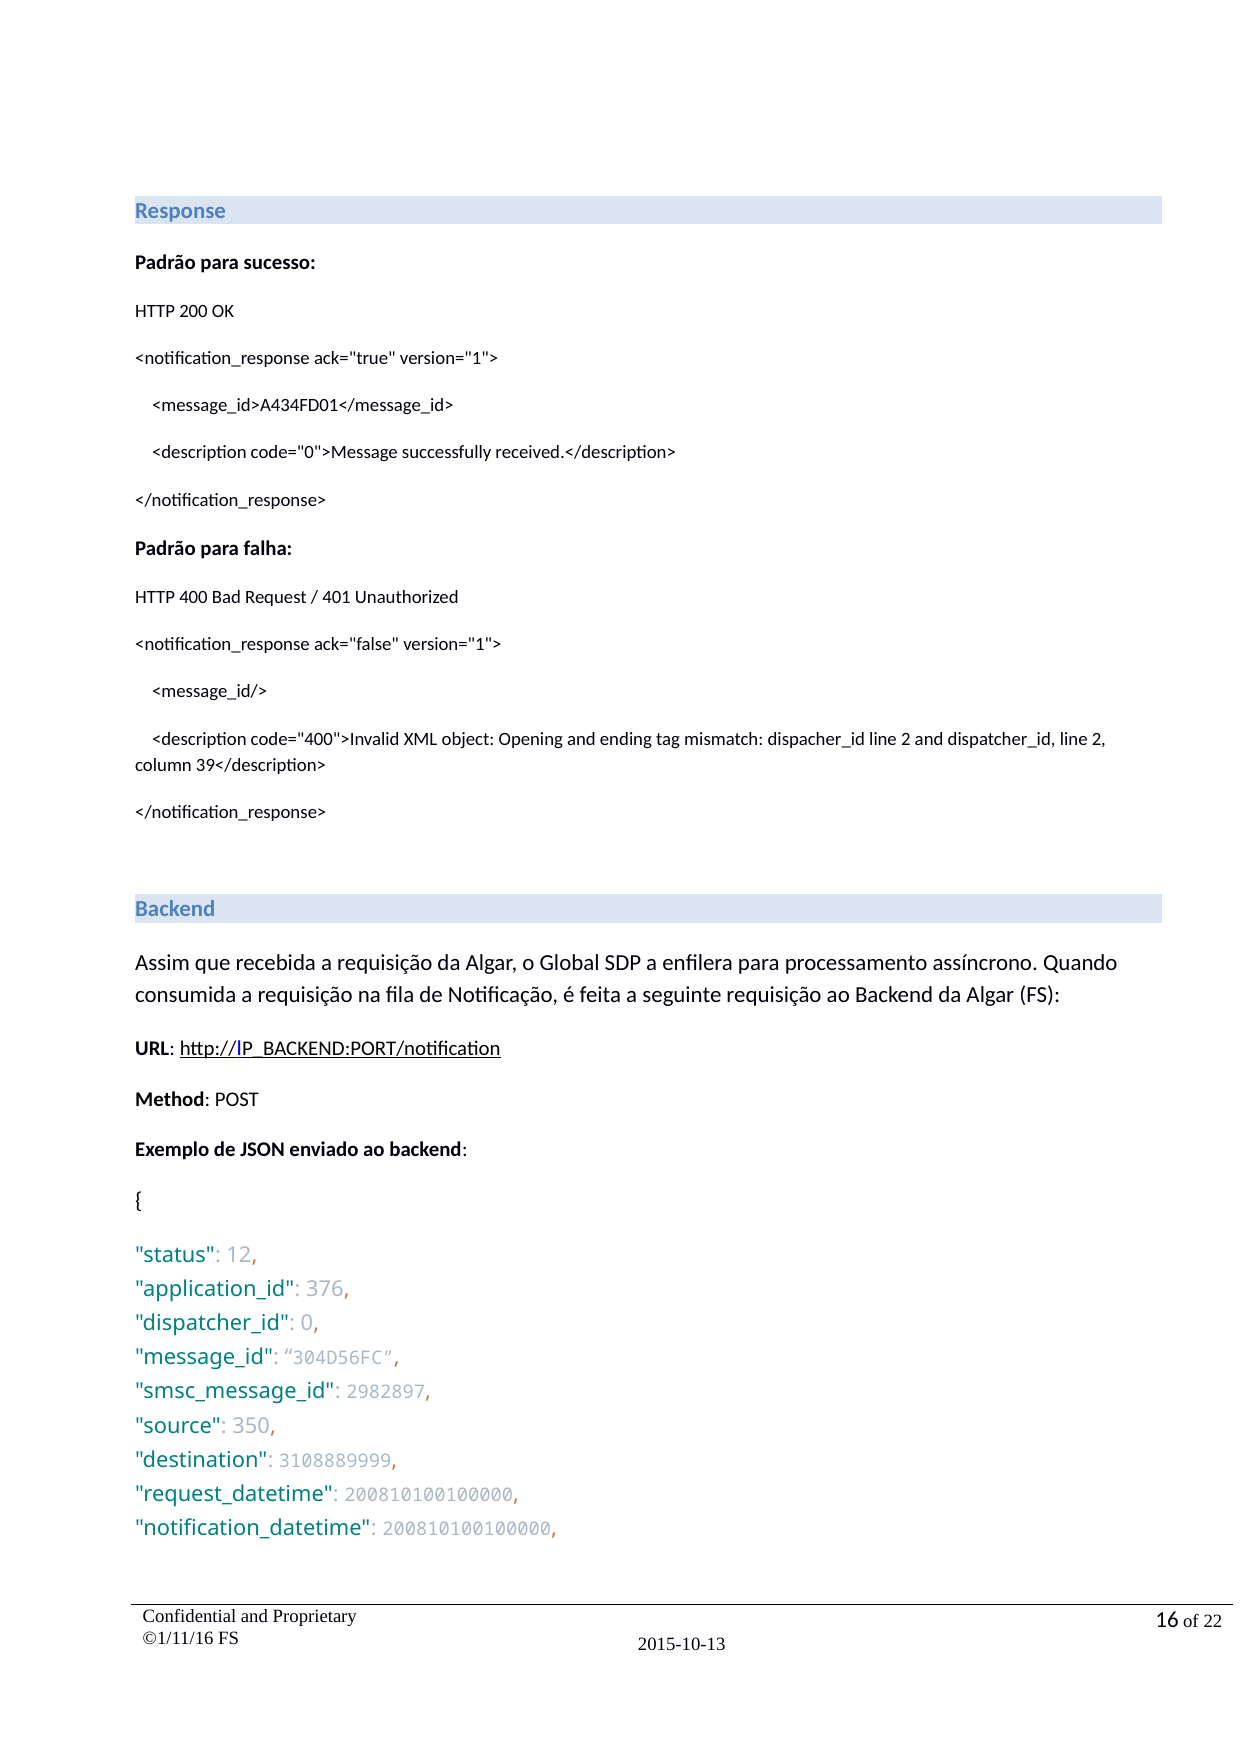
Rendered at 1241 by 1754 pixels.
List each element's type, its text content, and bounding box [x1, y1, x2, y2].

text Response [135, 196, 1162, 224]
text <description code="400">Invalid XML object: Opening and ending tag mismatch: dispacher_id line 2 and dispatcher_id, line 2, column 39</description> [135, 727, 1162, 776]
text <message_id>A434FD01</message_id> [135, 393, 1162, 416]
text HTTP 400 Bad Request / 401 Unauthorized [135, 585, 1162, 608]
text <message_id/> [135, 679, 1162, 702]
text Padrão para falha: [135, 535, 1162, 561]
text Exemplo de JSON enviado ao backend: [135, 1136, 1162, 1161]
text Backend [135, 894, 1162, 923]
text <description code="0">Message successfully received.</description> [135, 441, 1162, 464]
text Assim que recebida a requisição da Algar, o Global SDP a enfilera para processamento assíncrono. Quando consumida a requisição na fila de Notificação, é feita a seguinte requisição ao Backend da Algar (FS): [135, 948, 1162, 1008]
text HTTP 200 OK [135, 299, 1162, 322]
text <notification_response ack="false" version="1"> [135, 632, 1162, 655]
text Method: POST [135, 1086, 1162, 1111]
text URL: http://IP_BACKEND:PORT/notification [135, 1033, 1162, 1061]
text { [135, 1186, 1162, 1214]
text </notification_response> [135, 488, 1162, 511]
text </notification_response> [135, 800, 1162, 823]
text Padrão para sucesso: [135, 249, 1162, 274]
text "status": 12, "application_id": 376, "dispatcher_id": 0, "message_id": “304D56FC”, "smsc_message_id": 2982897, "source": 350, "destination": 3108889999, "request_datetime": 200810100100000, "notification_datetime": 200810100100000, [135, 1239, 1162, 1542]
text <notification_response ack="true" version="1"> [135, 346, 1162, 369]
